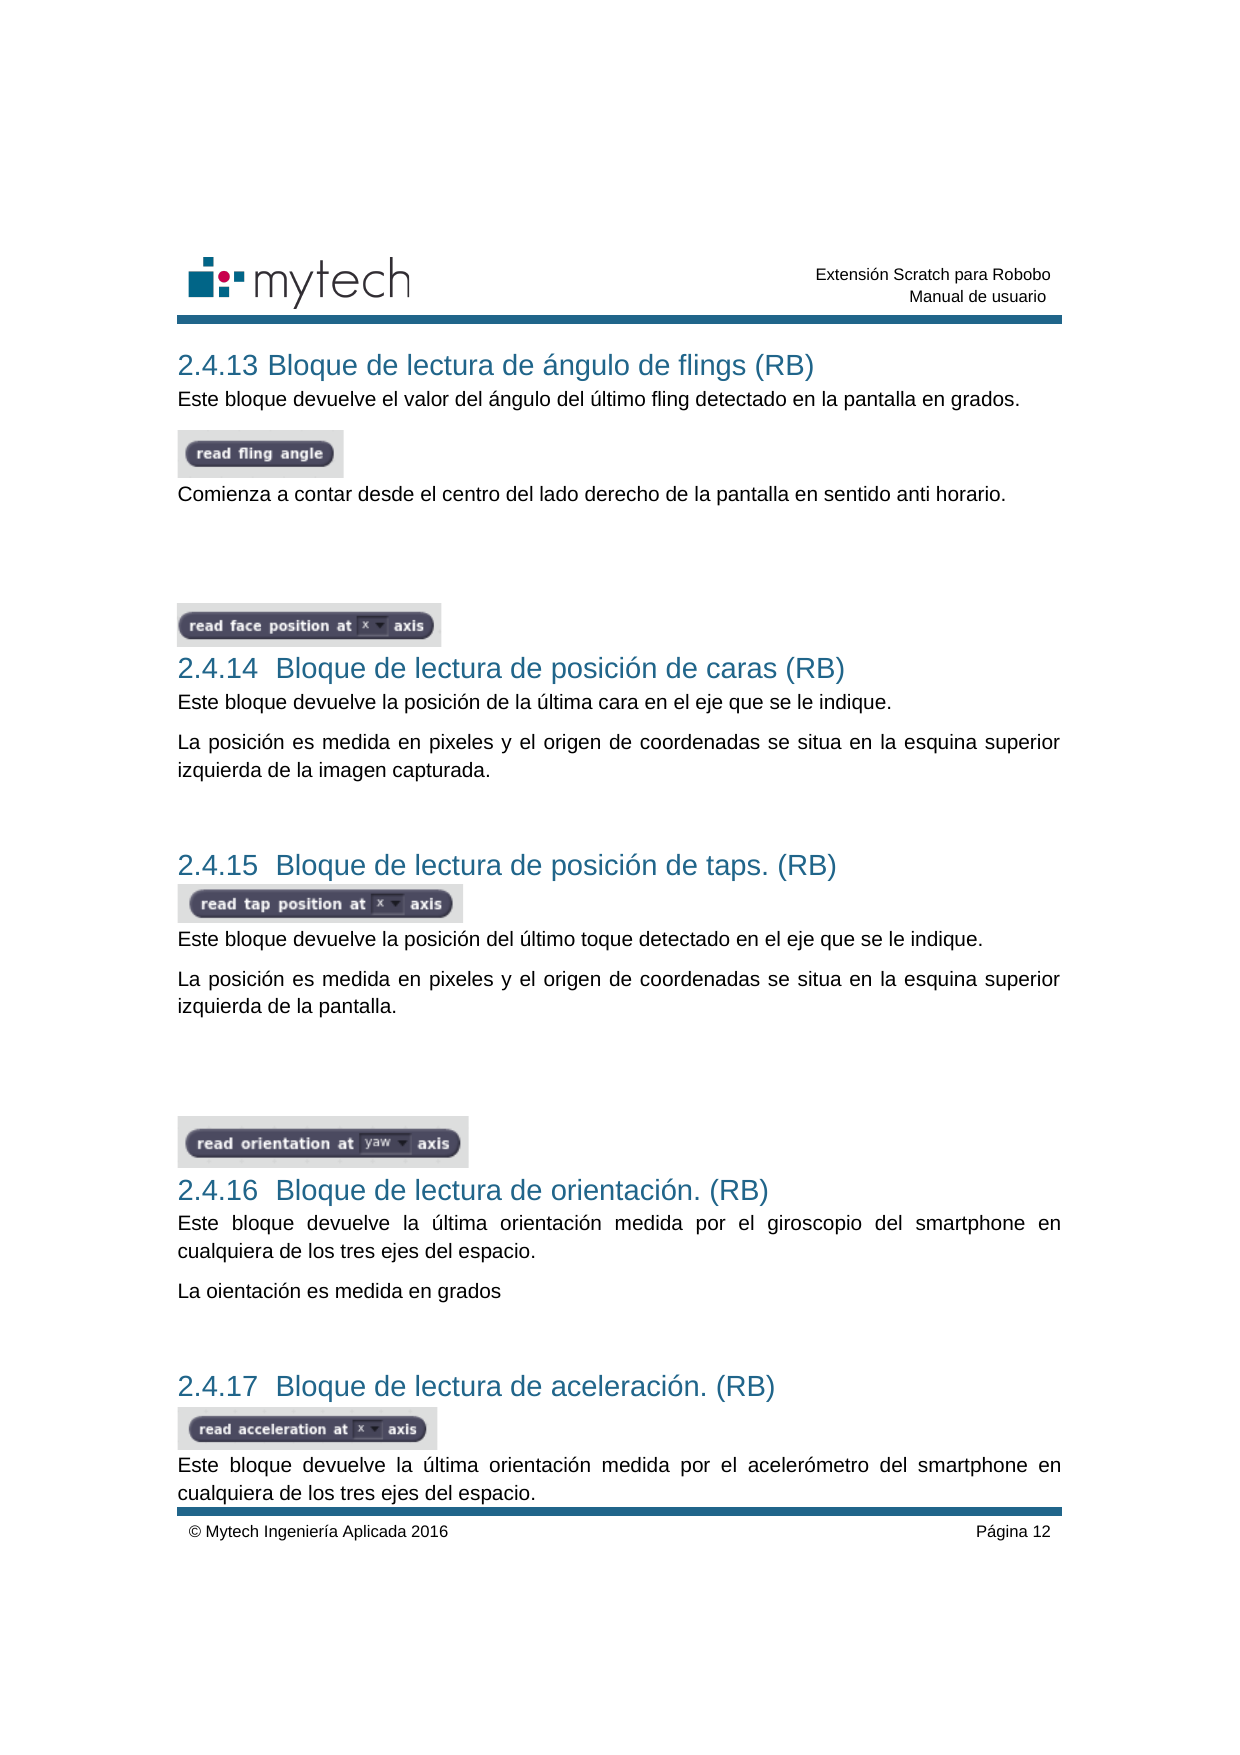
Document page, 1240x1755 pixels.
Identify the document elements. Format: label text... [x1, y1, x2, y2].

text Comienza a contar desde el centro del lado derecho de la pantalla en sentido anti horario. [177, 427, 1062, 505]
subtitle Bloque de lectura de orientación. (RB) [177, 1084, 1062, 1206]
text Este bloque devuelve el valor del ángulo del último fling detectado en la pantalla en grados. [177, 387, 1062, 411]
text Este bloque devuelve la posición del último toque detectado en el eje que se le indique. [177, 886, 1062, 950]
text Este bloque devuelve la última orientación medida por el acelerómetro del smartphone en cualquiera de los tres ejes del espacio. [177, 1407, 1062, 1504]
subtitle Bloque de lectura de aceleración. (RB) [177, 1369, 1062, 1402]
subtitle Bloque de lectura de posición de caras (RB) [177, 571, 1062, 685]
text La posición es medida en pixeles y el origen de coordenadas se situa en la esquina superior izquierda de la imagen capturada. [177, 730, 1062, 782]
subtitle Bloque de lectura de ángulo de flings (RB) [177, 348, 1062, 382]
text Este bloque devuelve la última orientación medida por el giroscopio del smartphone en cualquiera de los tres ejes del espacio. [177, 1211, 1062, 1263]
text Este bloque devuelve la posición de la última cara en el eje que se le indique. [177, 690, 1062, 714]
text La posición es medida en pixeles y el origen de coordenadas se situa en la esquina superior izquierda de la pantalla. [177, 966, 1062, 1018]
text La oientación es medida en grados [177, 1279, 1062, 1303]
subtitle Bloque de lectura de posición de taps. (RB) [177, 848, 1062, 881]
